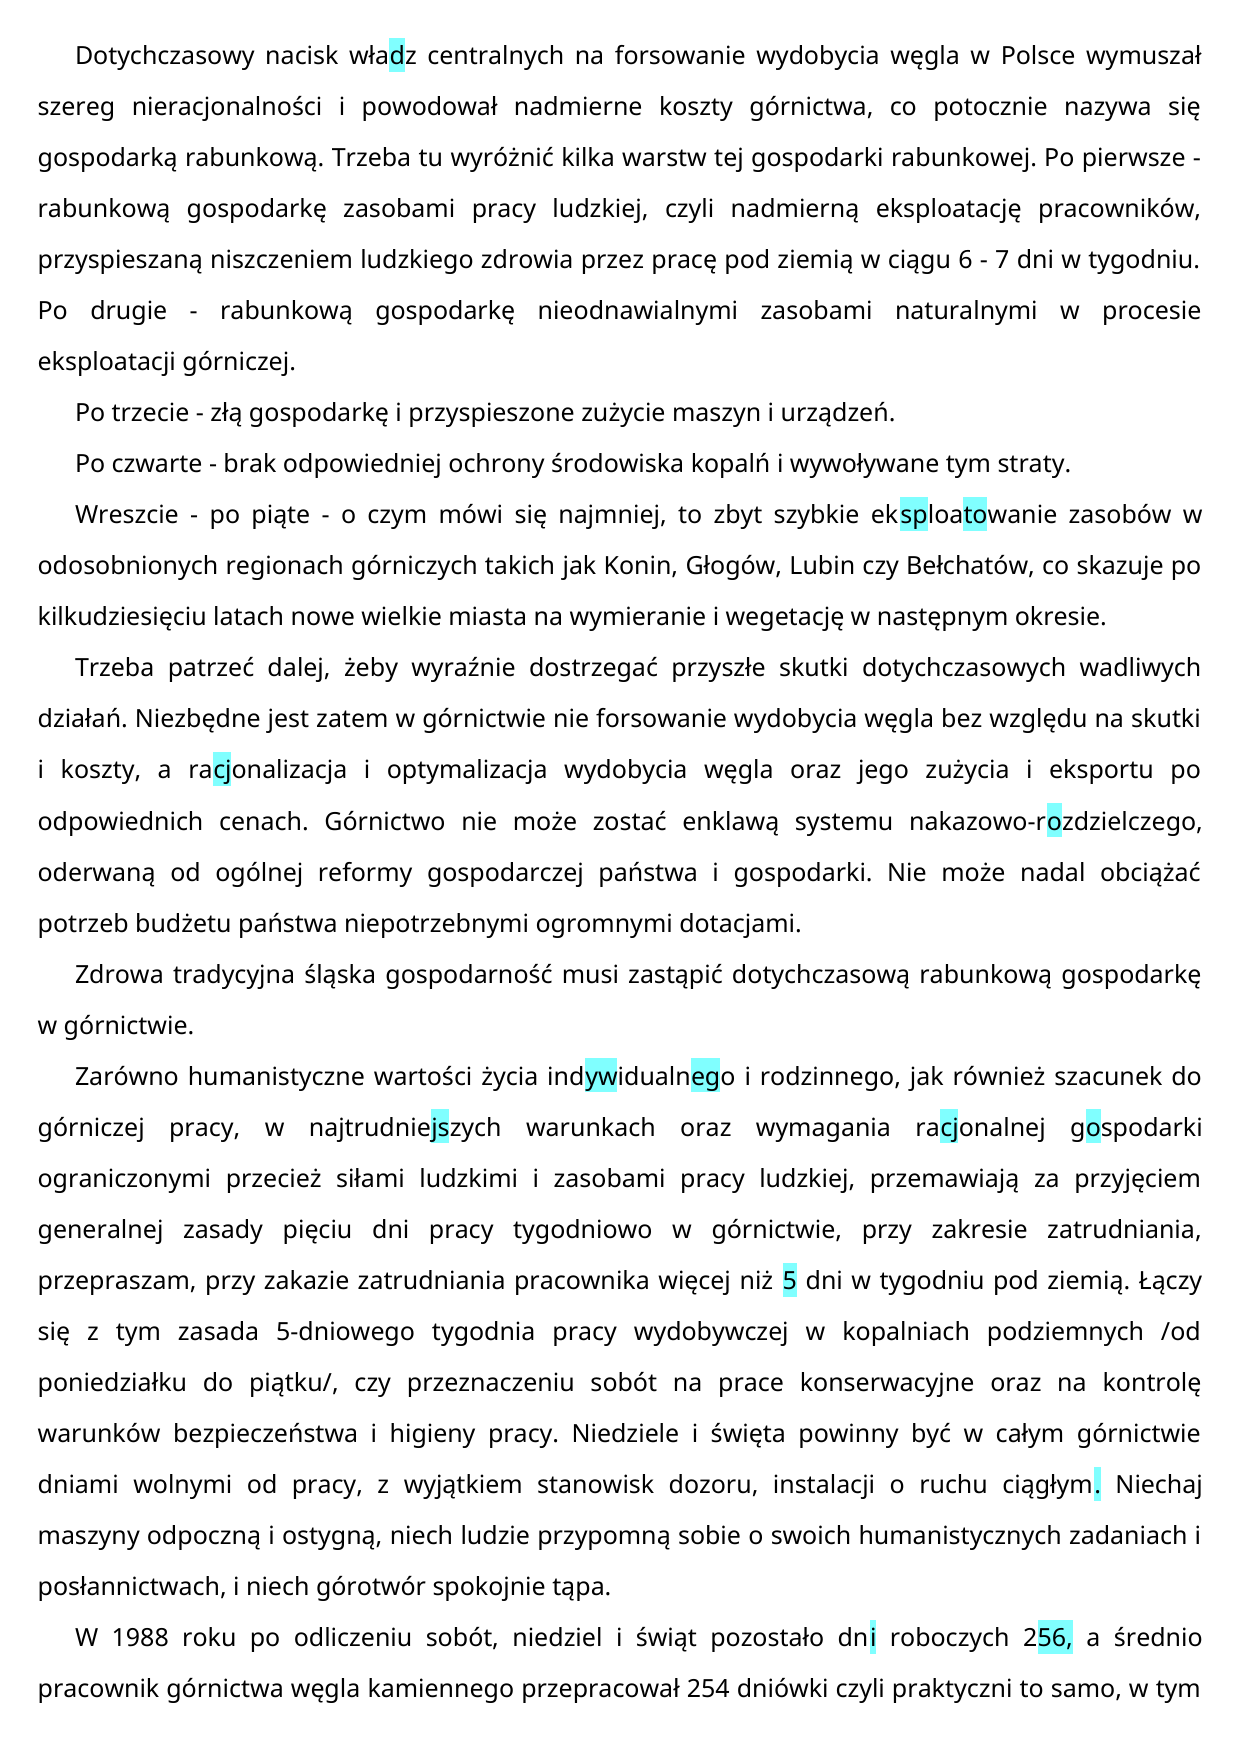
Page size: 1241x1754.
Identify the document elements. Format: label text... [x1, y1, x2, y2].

text Zarówno humanistyczne wartości życia indywidualnego i rodzinnego, jak również szacunek do górniczej pracy, w najtrudniejszych warunkach oraz wymagania racjonalnej gospodarki ograniczonymi przecież siłami ludzkimi i zasobami pracy ludzkiej, przemawiają za przyjęciem generalnej zasady pięciu dni pracy tygodniowo w górnictwie, przy zakresie zatrudniania, przepraszam, przy zakazie zatrudniania pracownika więcej niż 5 dni w tygodniu pod ziemią. Łączy się z tym zasada 5-dniowego tygodnia pracy wydobywczej w kopalniach podziemnych /od poniedziałku do piątku/, czy przeznaczeniu sobót na prace konserwacyjne oraz na kontrolę warunków bezpieczeństwa i higieny pracy. Niedziele i święta powinny być w całym górnictwie dniami wolnymi od pracy, z wyjątkiem stanowisk dozoru, instalacji o ruchu ciągłym. Niechaj maszyny odpoczną i ostygną, niech ludzie przypomną sobie o swoich humanistycznych zadaniach i posłannictwach, i niech górotwór spokojnie tąpa. [37, 1058, 1203, 1603]
text Dotychczasowy nacisk władz centralnych na forsowanie wydobycia węgla w Polsce wymuszał szereg nieracjonalności i powodował nadmierne koszty górnictwa, co potocznie nazywa się gospodarką rabunkową. Trzeba tu wyróżnić kilka warstw tej gospodarki rabunkowej. Po pierwsze - rabunkową gospodarkę zasobami pracy ludzkiej, czyli nadmierną eksploatację pracowników, przyspieszaną niszczeniem ludzkiego zdrowia przez pracę pod ziemią w ciągu 6 - 7 dni w tygodniu. Po drugie - rabunkową gospodarkę nieodnawialnymi zasobami naturalnymi w procesie eksploatacji górniczej. [37, 37, 1203, 378]
text Zdrowa tradycyjna śląska gospodarność musi zastąpić dotychczasową rabunkową gospodarkę w górnictwie. [37, 956, 1203, 1041]
text Trzeba patrzeć dalej, żeby wyraźnie dostrzegać przyszłe skutki dotychczasowych wadliwych działań. Niezbędne jest zatem w górnictwie nie forsowanie wydobycia węgla bez względu na skutki i koszty, a racjonalizacja i optymalizacja wydobycia węgla oraz jego zużycia i eksportu po odpowiednich cenach. Górnictwo nie może zostać enklawą systemu nakazowo-rozdzielczego, oderwaną od ogólnej reformy gospodarczej państwa i gospodarki. Nie może nadal obciążać potrzeb budżetu państwa niepotrzebnymi ogromnymi dotacjami. [37, 650, 1203, 939]
text W 1988 roku po odliczeniu sobót, niedziel i świąt pozostało dni roboczych 256, a średnio pracownik górnictwa węgla kamiennego przepracował 254 dniówki czyli praktyczni to samo, w tym [37, 1620, 1203, 1705]
text Wreszcie - po piąte - o czym mówi się najmniej, to zbyt szybkie eksploatowanie zasobów w odosobnionych regionach górniczych takich jak Konin, Głogów, Lubin czy Bełchatów, co skazuje po kilkudziesięciu latach nowe wielkie miasta na wymieranie i wegetację w następnym okresie. [37, 497, 1203, 633]
text Po czwarte - brak odpowiedniej ochrony środowiska kopalń i wywoływane tym straty. [37, 446, 1203, 480]
text Po trzecie - złą gospodarkę i przyspieszone zużycie maszyn i urządzeń. [37, 395, 1203, 429]
